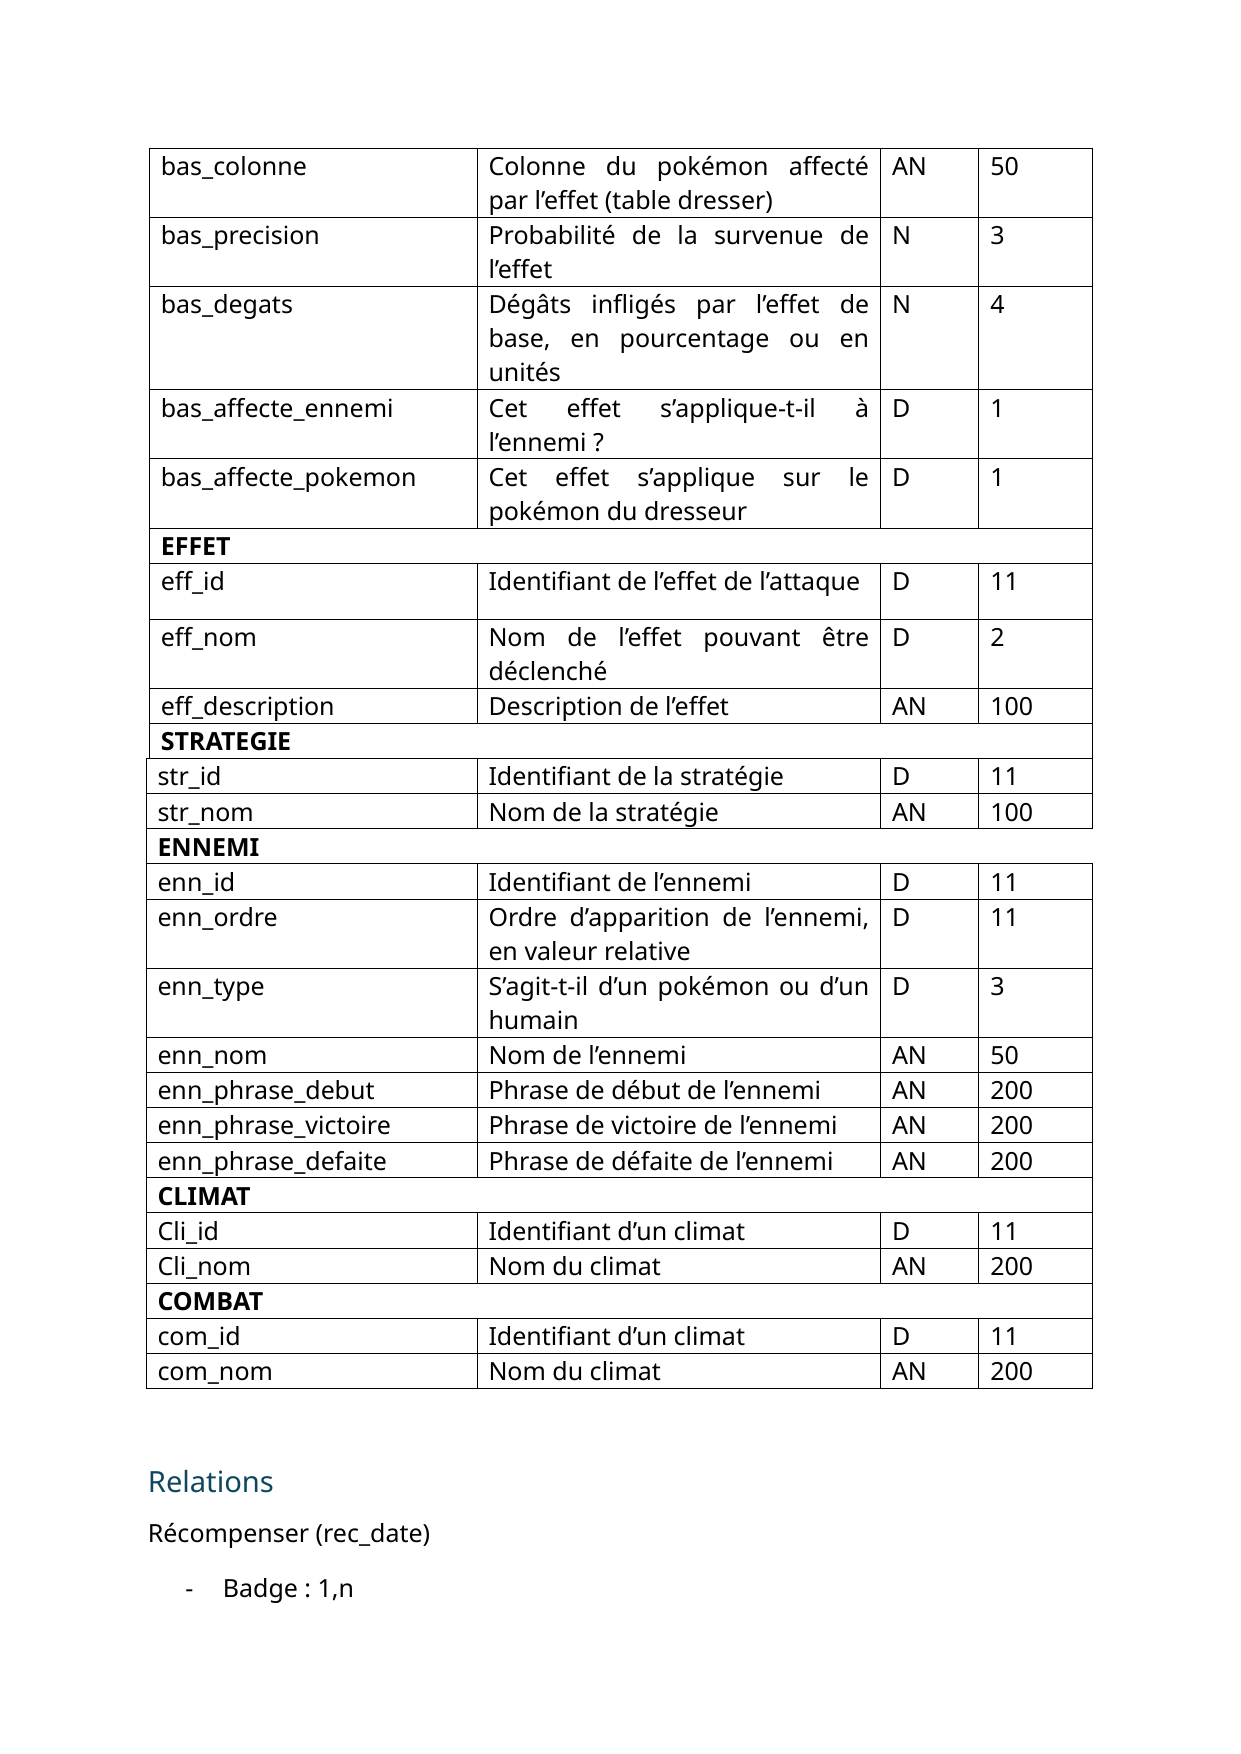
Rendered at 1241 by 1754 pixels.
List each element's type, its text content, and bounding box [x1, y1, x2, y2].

table_cell 50 [979, 1038, 1092, 1072]
table_cell S’agit-t-il d’un pokémon ou d’un humain [478, 969, 880, 1037]
table_cell D [881, 759, 978, 793]
table_cell enn_ordre [147, 900, 477, 968]
table_cell str_id [147, 759, 477, 793]
table_cell Identifiant de l’effet de l’attaque [478, 564, 880, 619]
table_cell D [881, 1213, 978, 1247]
table_cell D [881, 1319, 978, 1353]
table_cell COMBAT [147, 1284, 1092, 1318]
table_cell Nom de l’effet pouvant être déclenché [478, 620, 880, 688]
subtitle Relations [148, 1461, 1093, 1501]
table_cell Phrase de victoire de l’ennemi [478, 1108, 880, 1142]
table_cell Nom du climat [478, 1354, 880, 1388]
table_cell 200 [979, 1143, 1092, 1177]
table_cell Nom de l’ennemi [478, 1038, 880, 1072]
table_cell Probabilité de la survenue de l’effet [478, 218, 880, 286]
table_cell Cet effet s’applique sur le pokémon du dresseur [478, 459, 880, 527]
table_cell Identifiant d’un climat [478, 1319, 880, 1353]
table_cell 200 [979, 1073, 1092, 1107]
list Badge : 1,n [185, 1571, 1093, 1605]
table_cell Nom du climat [478, 1249, 880, 1282]
table_cell Phrase de début de l’ennemi [478, 1073, 880, 1107]
table_cell AN [881, 1073, 978, 1107]
table_cell 100 [979, 689, 1092, 723]
table_cell eff_id [150, 564, 477, 619]
table_cell bas_precision [150, 218, 477, 286]
table_cell CLIMAT [147, 1178, 1092, 1212]
table_cell 11 [979, 564, 1092, 619]
table_cell N [881, 287, 978, 389]
table_cell eff_description [150, 689, 477, 723]
table_cell D [881, 864, 978, 898]
table_cell EFFET [150, 529, 1092, 563]
table_cell Ordre d’apparition de l’ennemi, en valeur relative [478, 900, 880, 968]
table_cell 200 [979, 1354, 1092, 1388]
table_cell 200 [979, 1108, 1092, 1142]
table_cell 2 [979, 620, 1092, 688]
table_cell ENNEMI [147, 829, 1092, 863]
table_cell Cli_id [147, 1213, 477, 1247]
table_cell enn_phrase_victoire [147, 1108, 477, 1142]
table_cell 11 [979, 1319, 1092, 1353]
table_cell 100 [979, 794, 1092, 828]
table_cell Phrase de défaite de l’ennemi [478, 1143, 880, 1177]
table_cell STRATEGIE [150, 724, 1092, 758]
table_cell Identifiant de l’ennemi [478, 864, 880, 898]
table_cell AN [881, 1143, 978, 1177]
table_cell AN [881, 794, 978, 828]
table_cell AN [881, 1038, 978, 1072]
table_cell 4 [979, 287, 1092, 389]
table_cell Dégâts infligés par l’effet de base, en pourcentage ou en unités [478, 287, 880, 389]
table_cell Identifiant d’un climat [478, 1213, 880, 1247]
table_cell D [881, 900, 978, 968]
table_cell str_nom [147, 794, 477, 828]
table_cell eff_nom [150, 620, 477, 688]
table_cell D [881, 390, 978, 458]
table_cell 11 [979, 864, 1092, 898]
table_cell AN [881, 149, 978, 217]
table_cell Identifiant de la stratégie [478, 759, 880, 793]
text Récompenser (rec_date) [148, 1515, 1093, 1549]
table_cell D [881, 564, 978, 619]
table_cell com_nom [147, 1354, 477, 1388]
table_cell enn_phrase_debut [147, 1073, 477, 1107]
table_cell enn_nom [147, 1038, 477, 1072]
table_cell 3 [979, 218, 1092, 286]
table_cell 1 [979, 390, 1092, 458]
table_cell AN [881, 1249, 978, 1282]
table_cell enn_phrase_defaite [147, 1143, 477, 1177]
table_cell Colonne du pokémon affecté par l’effet (table dresser) [478, 149, 880, 217]
table_cell 11 [979, 1213, 1092, 1247]
table_cell Cet effet s’applique-t-il à l’ennemi ? [478, 390, 880, 458]
table_cell AN [881, 1108, 978, 1142]
table_cell com_id [147, 1319, 477, 1353]
table_cell 200 [979, 1249, 1092, 1282]
table_cell N [881, 218, 978, 286]
table_cell 11 [979, 900, 1092, 968]
table_cell 11 [979, 759, 1092, 793]
table_cell Nom de la stratégie [478, 794, 880, 828]
table_cell Description de l’effet [478, 689, 880, 723]
table_cell enn_id [147, 864, 477, 898]
table_cell D [881, 459, 978, 527]
table_cell AN [881, 689, 978, 723]
table_cell D [881, 969, 978, 1037]
table_cell bas_colonne [150, 149, 477, 217]
table_cell bas_degats [150, 287, 477, 389]
table_cell 3 [979, 969, 1092, 1037]
table_cell bas_affecte_pokemon [150, 459, 477, 527]
table_cell 1 [979, 459, 1092, 527]
table_cell 50 [979, 149, 1092, 217]
table_cell bas_affecte_ennemi [150, 390, 477, 458]
table_cell AN [881, 1354, 978, 1388]
table_cell D [881, 620, 978, 688]
table_cell enn_type [147, 969, 477, 1037]
table_cell Cli_nom [147, 1249, 477, 1282]
